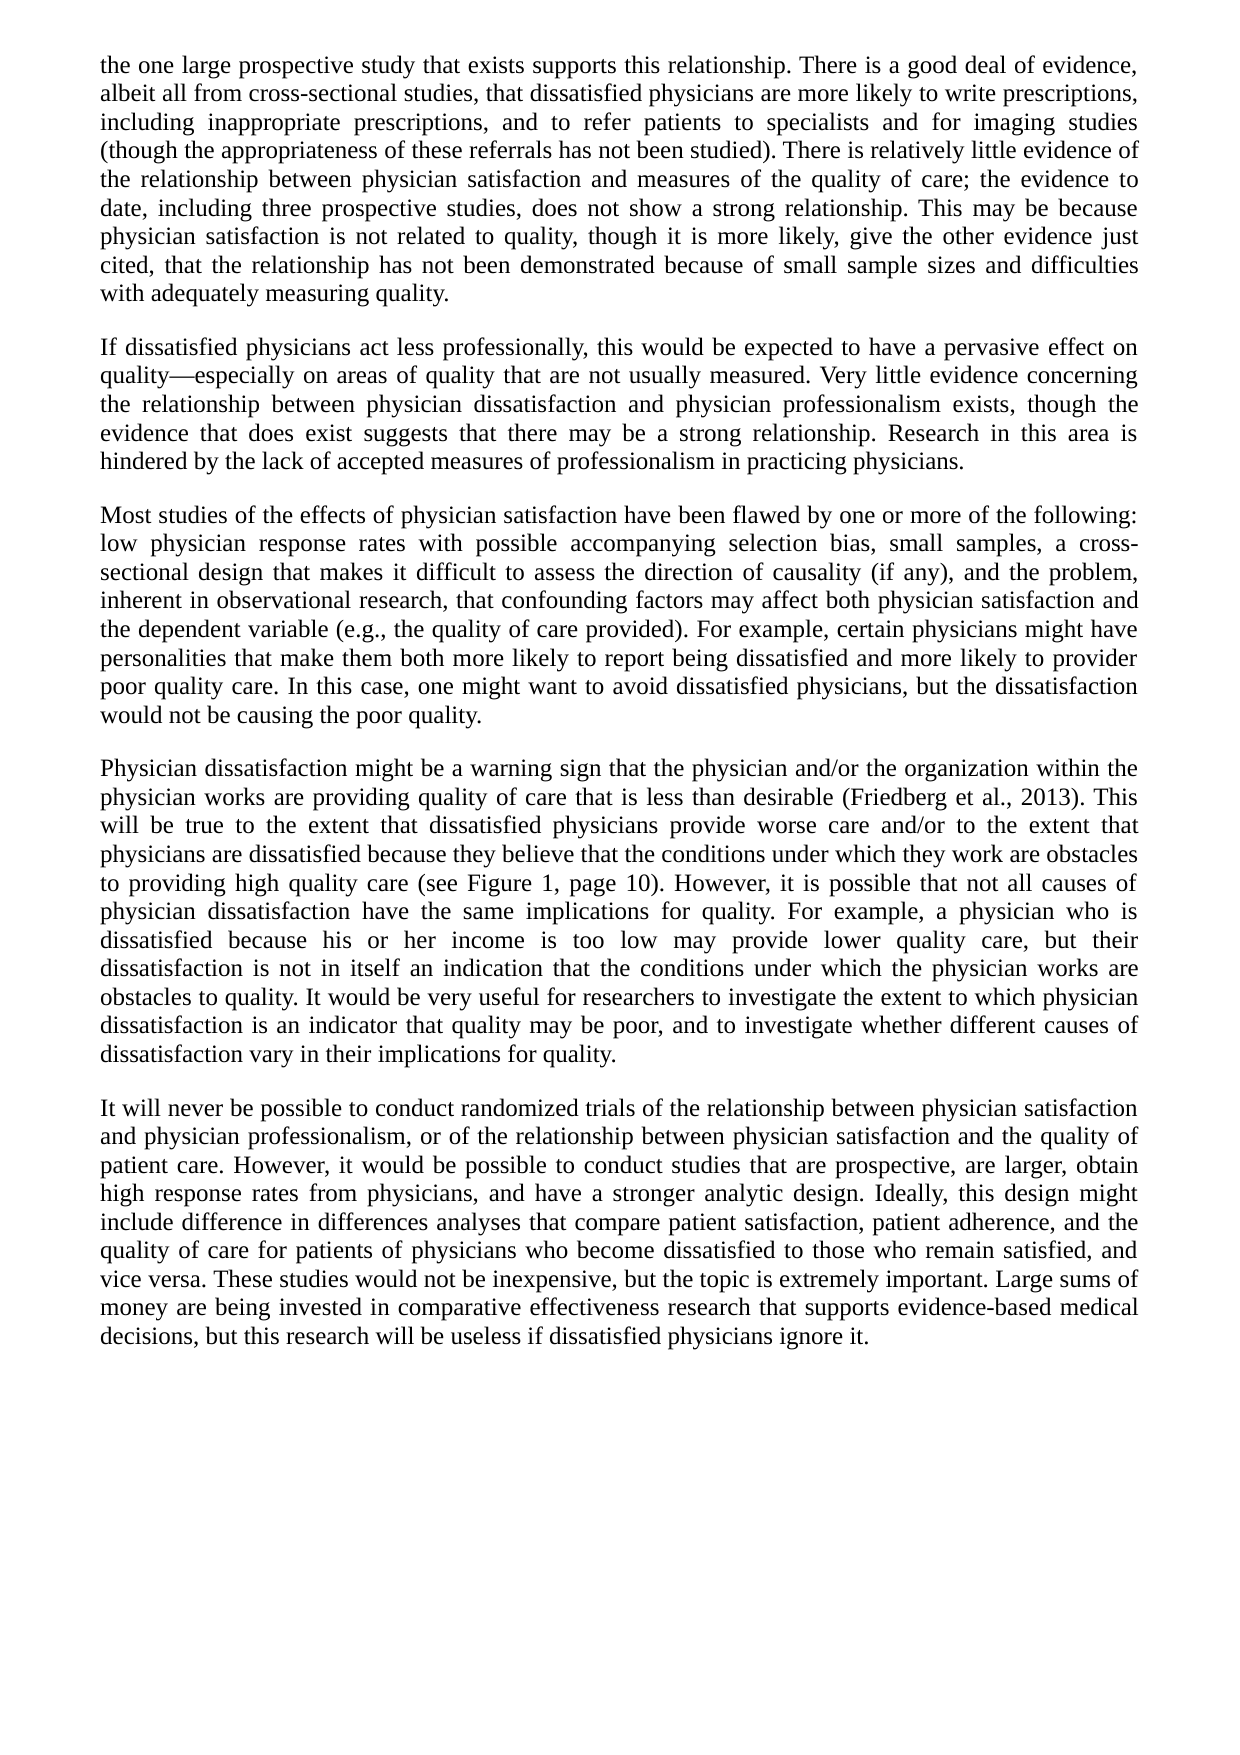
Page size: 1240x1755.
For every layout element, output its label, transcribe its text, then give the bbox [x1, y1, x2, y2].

text Physician dissatisfaction might be a warning sign that the physician and/or the organization within the physician works are providing quality of care that is less than desirable (Friedberg et al., 2013). This will be true to the extent that dissatisfied physicians provide worse care and/or to the extent that physicians are dissatisfied because they believe that the conditions under which they work are obstacles to providing high quality care (see Figure 1, page 10). However, it is possible that not all causes of physician dissatisfaction have the same implications for quality. For example, a physician who is dissatisfied because his or her income is too low may provide lower quality care, but their dissatisfaction is not in itself an indication that the conditions under which the physician works are obstacles to quality. It would be very useful for researchers to investigate the extent to which physician dissatisfaction is an indicator that quality may be poor, and to investigate whether different causes of dissatisfaction vary in their implications for quality. [100, 753, 1139, 1068]
text Most studies of the effects of physician satisfaction have been flawed by one or more of the following: low physician response rates with possible accompanying selection bias, small samples, a cross-sectional design that makes it difficult to assess the direction of causality (if any), and the problem, inherent in observational research, that confounding factors may affect both physician satisfaction and the dependent variable (e.g., the quality of care provided). For example, certain physicians might have personalities that make them both more likely to report being dissatisfied and more likely to provider poor quality care. In this case, one might want to avoid dissatisfied physicians, but the dissatisfaction would not be causing the poor quality. [100, 500, 1139, 728]
text the one large prospective study that exists supports this relationship. There is a good deal of evidence, albeit all from cross-sectional studies, that dissatisfied physicians are more likely to write prescriptions, including inappropriate prescriptions, and to refer patients to specialists and for imaging studies (though the appropriateness of these referrals has not been studied). There is relatively little evidence of the relationship between physician satisfaction and measures of the quality of care; the evidence to date, including three prospective studies, does not show a strong relationship. This may be because physician satisfaction is not related to quality, though it is more likely, give the other evidence just cited, that the relationship has not been demonstrated because of small sample sizes and difficulties with adequately measuring quality. [100, 50, 1139, 307]
text If dissatisfied physicians act less professionally, this would be expected to have a pervasive effect on quality—especially on areas of quality that are not usually measured. Very little evidence concerning the relationship between physician dissatisfaction and physician professionalism exists, though the evidence that does exist suggests that there may be a strong relationship. Research in this area is hindered by the lack of accepted measures of professionalism in practicing physicians. [100, 332, 1139, 475]
text It will never be possible to conduct randomized trials of the relationship between physician satisfaction and physician professionalism, or of the relationship between physician satisfaction and the quality of patient care. However, it would be possible to conduct studies that are prospective, are larger, obtain high response rates from physicians, and have a stronger analytic design. Ideally, this design might include difference in differences analyses that compare patient satisfaction, patient adherence, and the quality of care for patients of physicians who become dissatisfied to those who remain satisfied, and vice versa. These studies would not be inexpensive, but the topic is extremely important. Large sums of money are being invested in comparative effectiveness research that supports evidence-based medical decisions, but this research will be useless if dissatisfied physicians ignore it. [100, 1093, 1139, 1350]
